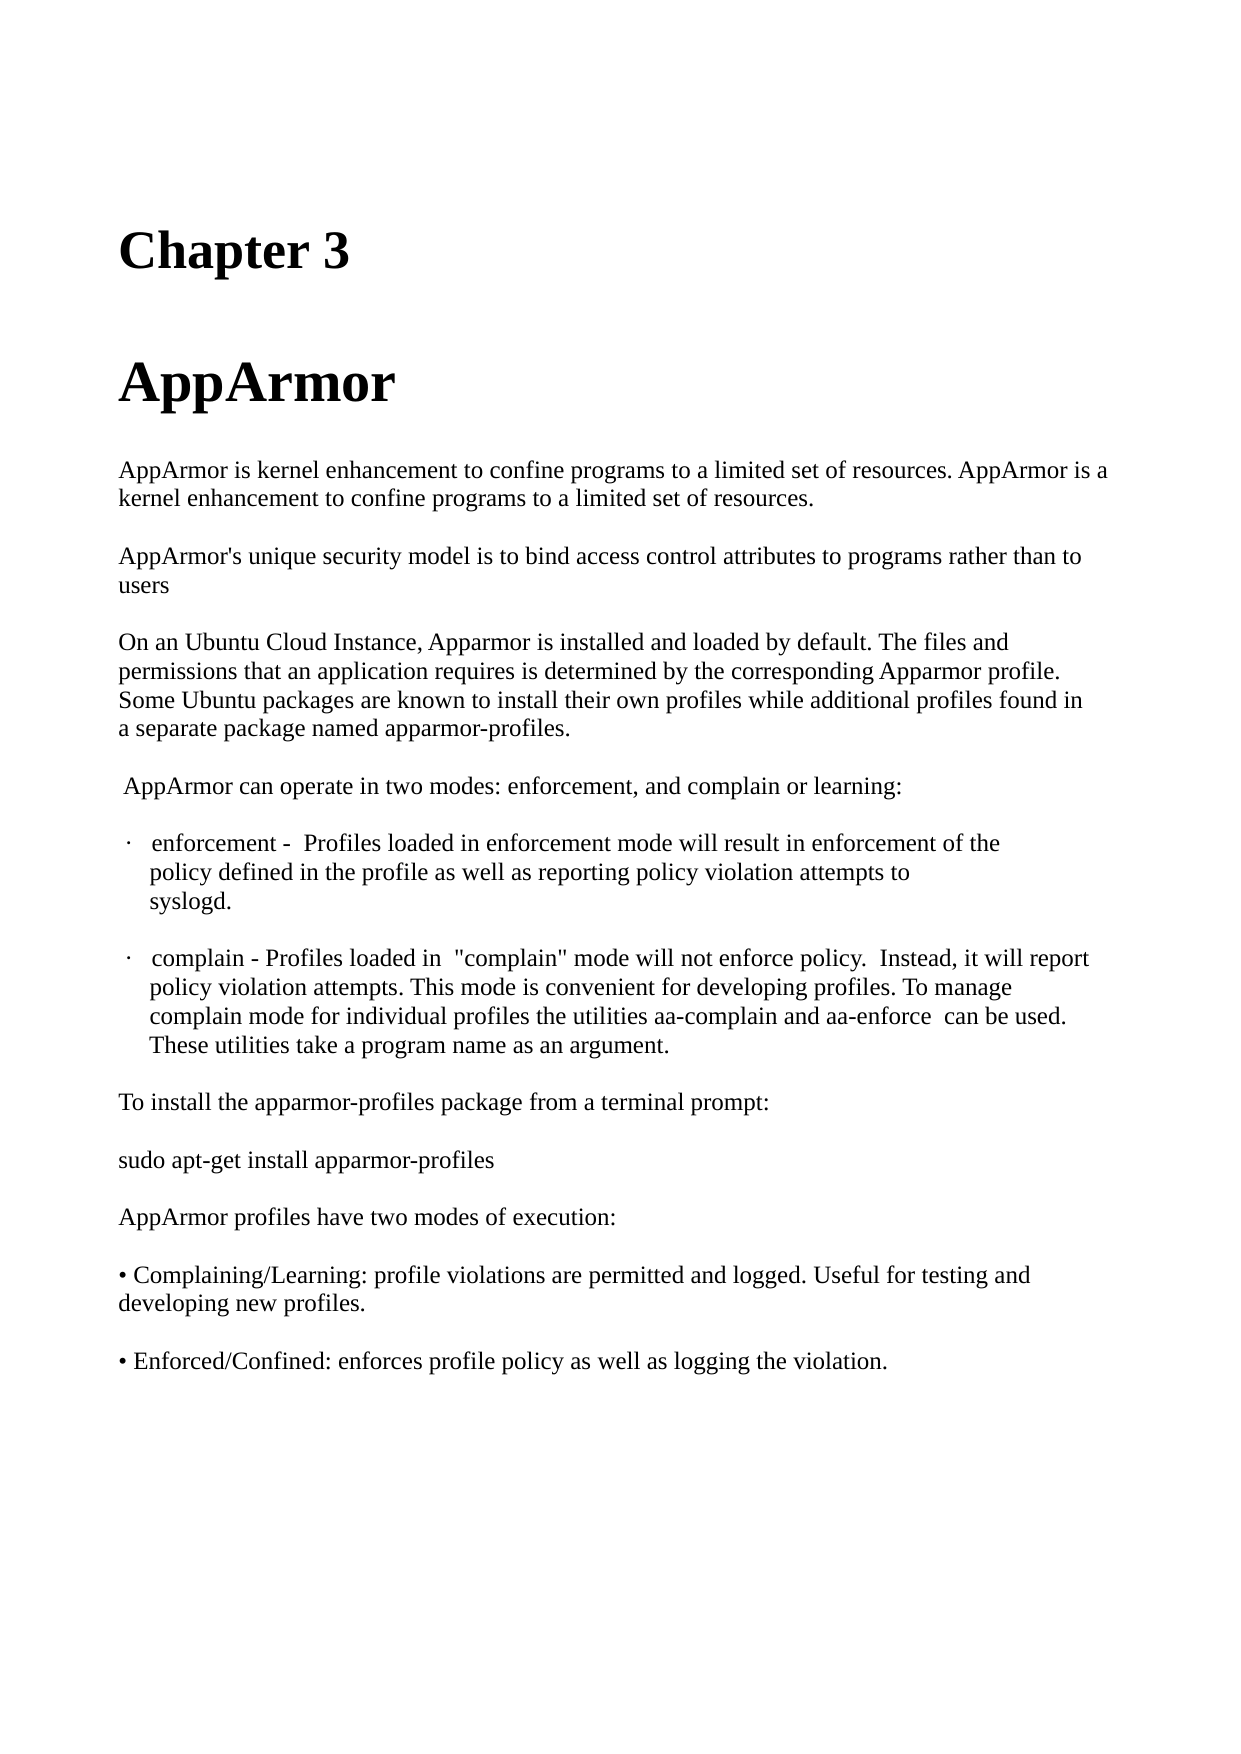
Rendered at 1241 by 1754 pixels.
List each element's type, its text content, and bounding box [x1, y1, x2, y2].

text developing new profiles. [118, 1288, 1122, 1317]
subtitle AppArmor [118, 346, 1122, 413]
text AppArmor can operate in two modes: enforcement, and complain or learning: [118, 771, 1122, 800]
text policy defined in the profile as well as reporting policy violation attempts to [118, 857, 1122, 886]
text To install the apparmor-profiles package from a terminal prompt: [118, 1087, 1122, 1116]
text Some Ubuntu packages are known to install their own profiles while additional profiles found in [118, 685, 1122, 713]
text AppArmor is kernel enhancement to confine programs to a limited set of resources. AppArmor is a kernel enhancement to confine programs to a limited set of resources. [118, 455, 1122, 512]
text syslogd. [118, 886, 1122, 915]
title Chapter 3 [118, 218, 1122, 280]
text • Enforced/Confined: enforces profile policy as well as logging the violation. [118, 1346, 1122, 1375]
text These utilities take a program name as an argument. [118, 1030, 1122, 1058]
text AppArmor profiles have two modes of execution: [118, 1202, 1122, 1231]
text AppArmor's unique security model is to bind access control attributes to programs rather than to users [118, 541, 1122, 598]
text • Complaining/Learning: profile violations are permitted and logged. Useful for testing and [118, 1260, 1122, 1288]
text On an Ubuntu Cloud Instance, Apparmor is installed and loaded by default. The files and permissions that an application requires is determined by the corresponding Apparmor profile. [118, 627, 1122, 685]
text policy violation attempts. This mode is convenient for developing profiles. To manage [118, 972, 1122, 1001]
text complain mode for individual profiles the utilities aa-complain and aa-enforce can be used. [118, 1001, 1122, 1030]
text a separate package named apparmor-profiles. [118, 713, 1122, 742]
text · enforcement - Profiles loaded in enforcement mode will result in enforcement of the [118, 828, 1122, 857]
text sudo apt-get install apparmor-profiles [118, 1145, 1122, 1173]
text · complain - Profiles loaded in "complain" mode will not enforce policy. Instead, it will report [118, 943, 1122, 972]
